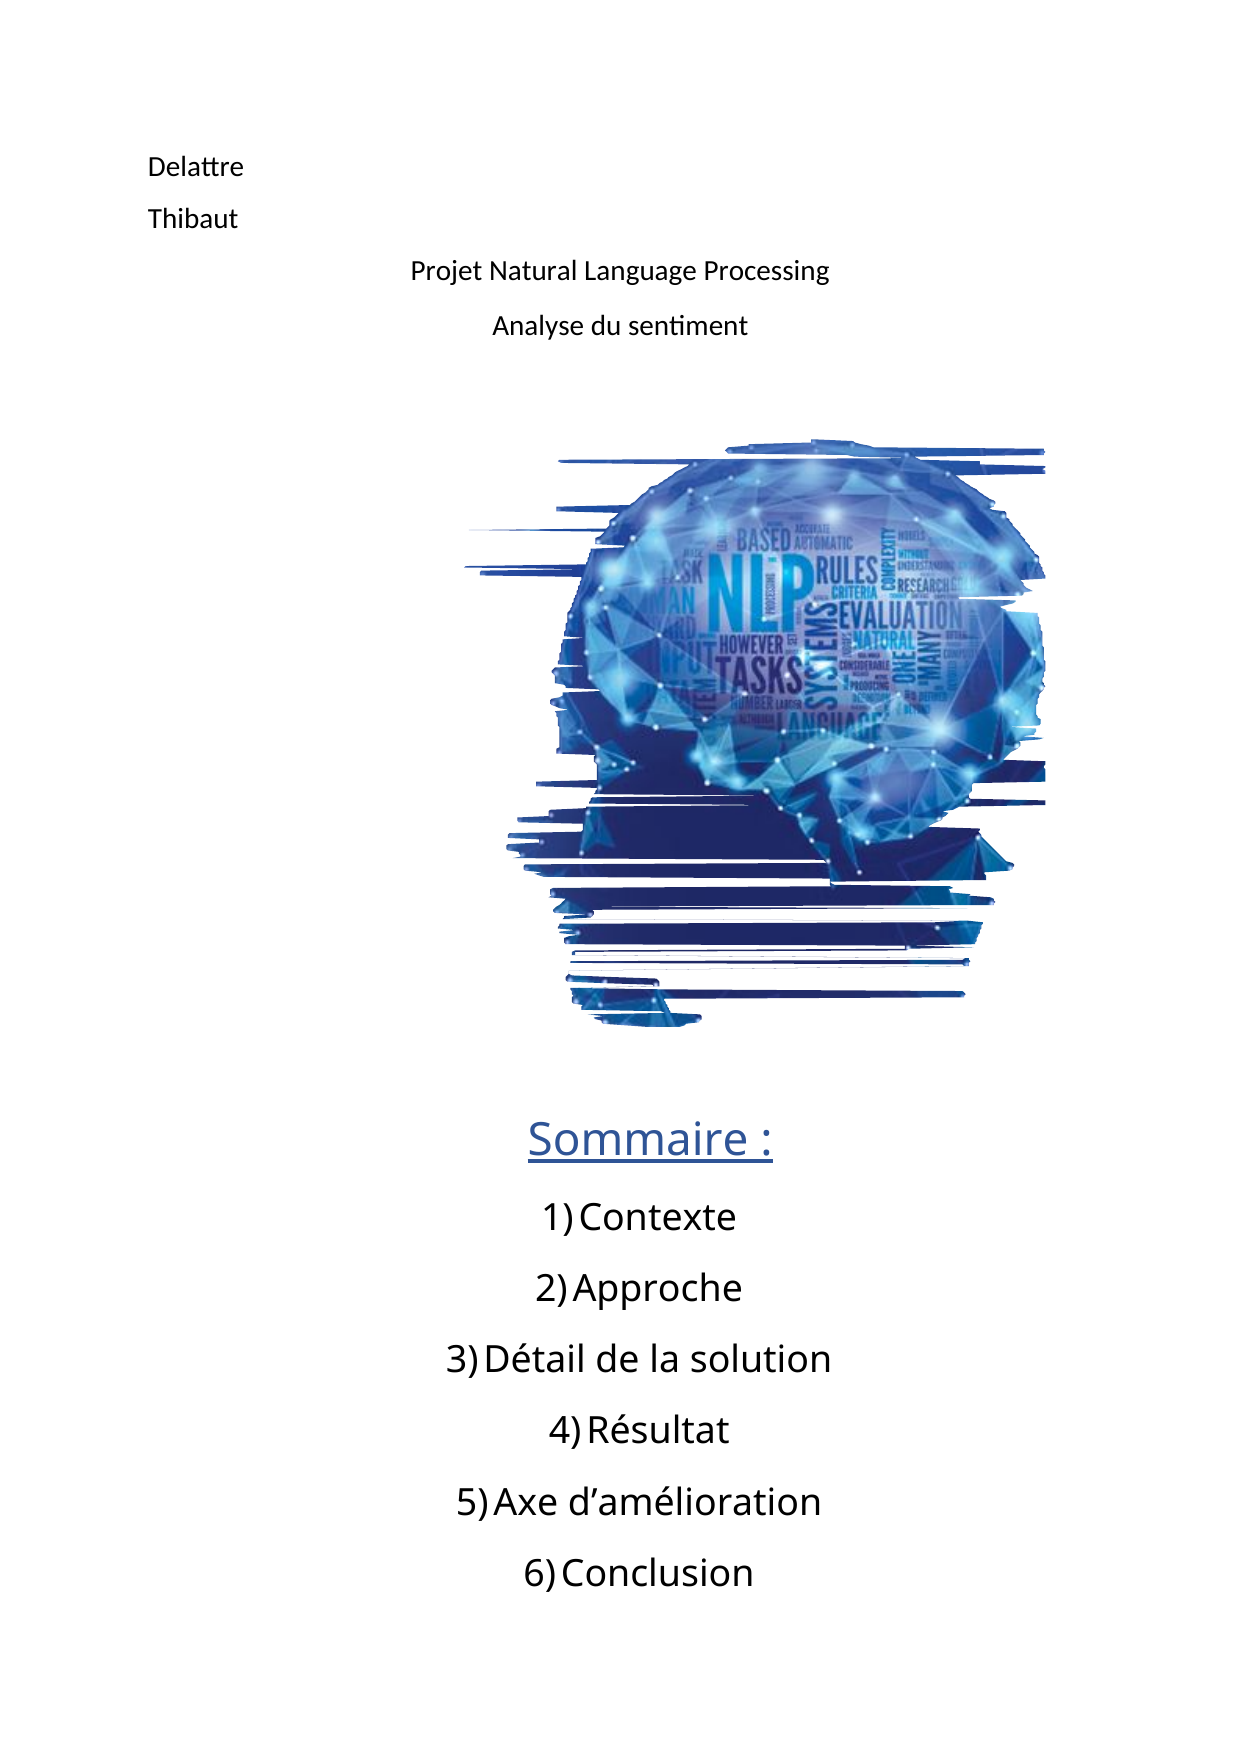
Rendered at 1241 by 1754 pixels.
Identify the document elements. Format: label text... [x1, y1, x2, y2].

text Delattre [148, 148, 1093, 183]
list Contexte [185, 1190, 1093, 1241]
list Approche [185, 1261, 1093, 1312]
text Projet Natural Language Processing [148, 252, 1093, 288]
text Sommaire : [148, 1107, 1093, 1169]
text Thibaut [148, 200, 1093, 236]
list Conclusion [185, 1546, 1093, 1597]
list Résultat [185, 1404, 1093, 1455]
list Axe d’amélioration [185, 1475, 1093, 1526]
list Détail de la solution [185, 1332, 1093, 1383]
text Analyse du sentiment [148, 307, 1093, 342]
